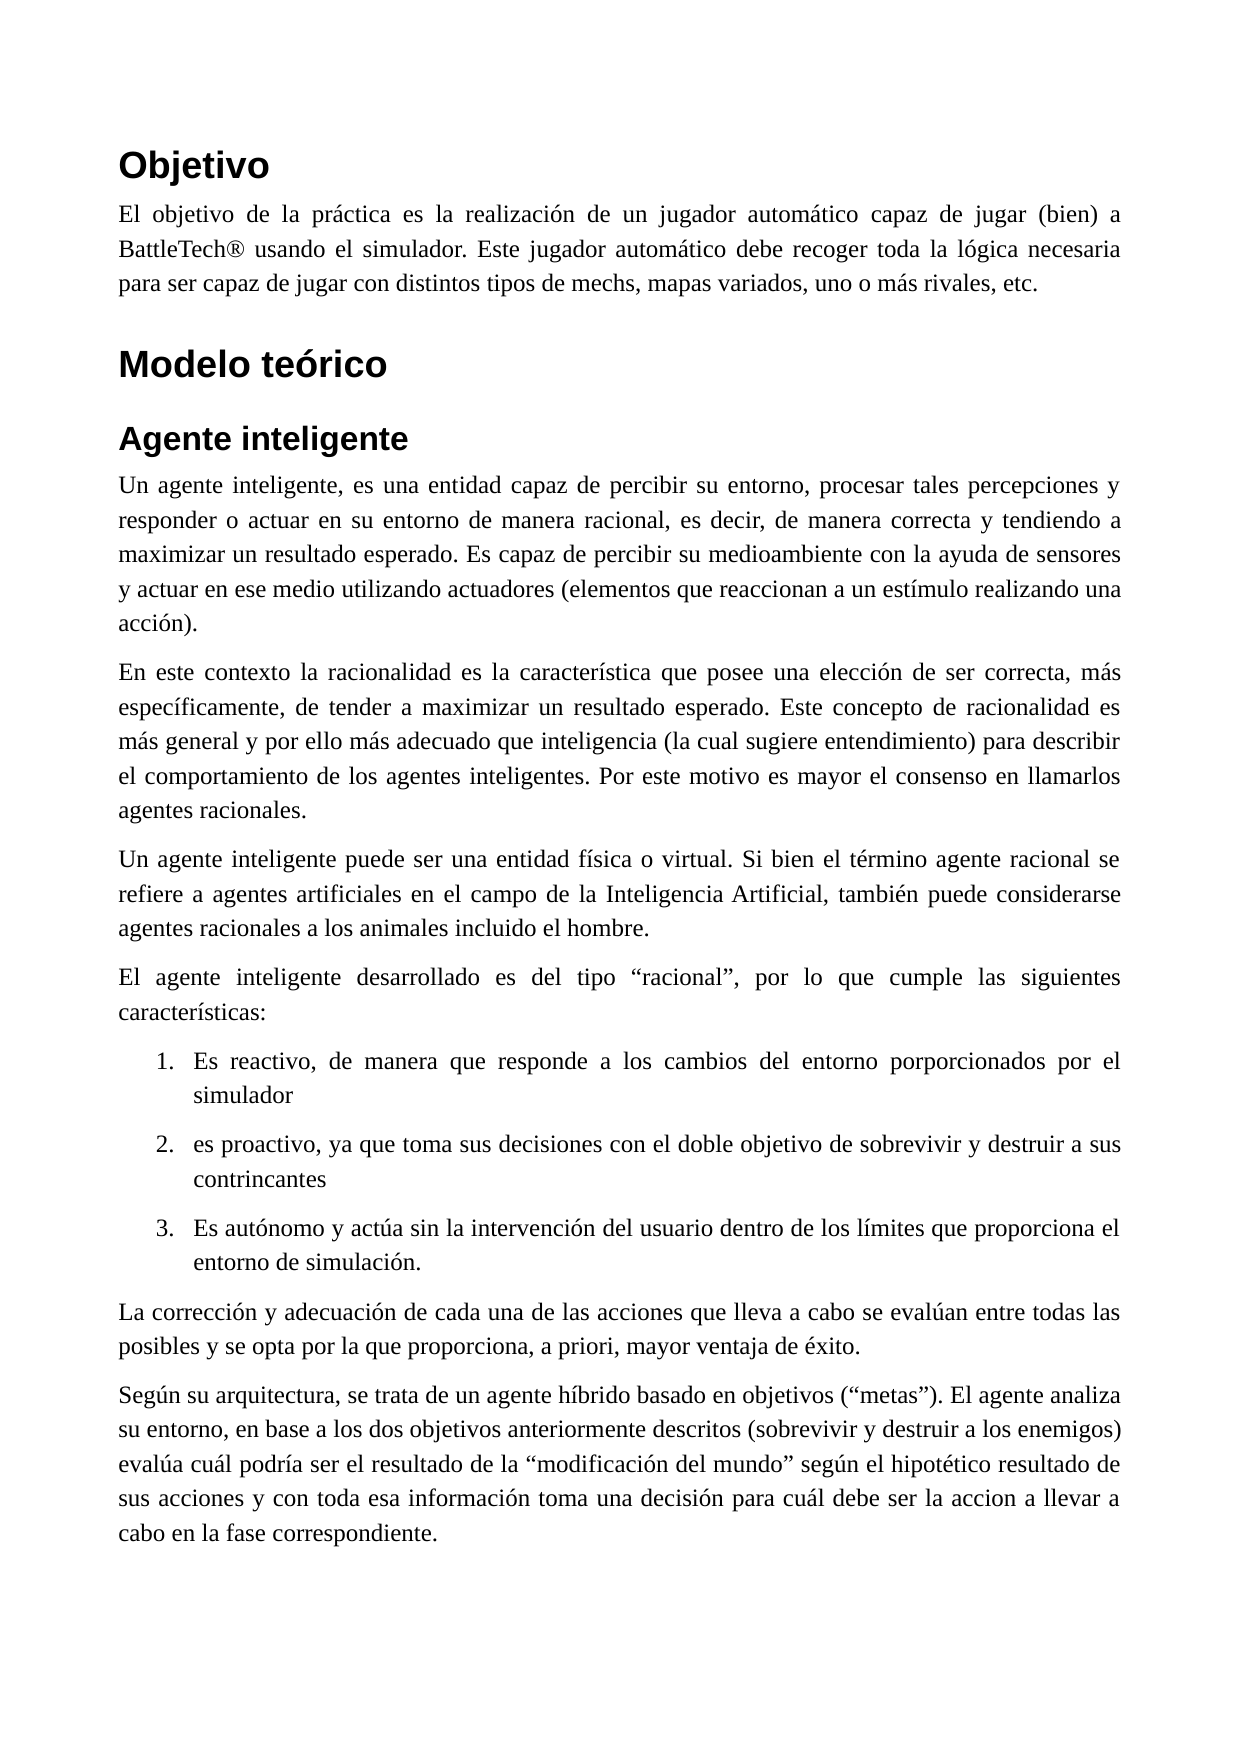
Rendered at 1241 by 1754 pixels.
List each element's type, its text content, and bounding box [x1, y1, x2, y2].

list Es autónomo y actúa sin la intervención del usuario dentro de los límites que proporciona el entorno de simulación. [156, 1213, 1122, 1276]
text La corrección y adecuación de cada una de las acciones que lleva a cabo se evalúan entre todas las posibles y se opta por la que proporciona, a priori, mayor ventaja de éxito. [118, 1297, 1122, 1360]
subtitle Objetivo [118, 143, 1122, 187]
text El objetivo de la práctica es la realización de un jugador automático capaz de jugar (bien) a BattleTech® usando el simulador. Este jugador automático debe recoger toda la lógica necesaria para ser capaz de jugar con distintos tipos de mechs, mapas variados, uno o más rivales, etc. [118, 199, 1122, 297]
text En este contexto la racionalidad es la característica que posee una elección de ser correcta, más específicamente, de tender a maximizar un resultado esperado. Este concepto de racionalidad es más general y por ello más adecuado que inteligencia (la cual sugiere entendimiento) para describir el comportamiento de los agentes inteligentes. Por este motivo es mayor el consenso en llamarlos agentes racionales. [118, 657, 1122, 824]
list es proactivo, ya que toma sus decisiones con el doble objetivo de sobrevivir y destruir a sus contrincantes [156, 1129, 1122, 1193]
subtitle Agente inteligente [118, 419, 1122, 458]
subtitle Modelo teórico [118, 342, 1122, 386]
text Un agente inteligente puede ser una entidad física o virtual. Si bien el término agente racional se refiere a agentes artificiales en el campo de la Inteligencia Artificial, también puede considerarse agentes racionales a los animales incluido el hombre. [118, 844, 1122, 942]
text Un agente inteligente, es una entidad capaz de percibir su entorno, procesar tales percepciones y responder o actuar en su entorno de manera racional, es decir, de manera correcta y tendiendo a maximizar un resultado esperado. Es capaz de percibir su medioambiente con la ayuda de sensores y actuar en ese medio utilizando actuadores (elementos que reaccionan a un estímulo realizando una acción). [118, 470, 1122, 637]
list Es reactivo, de manera que responde a los cambios del entorno porporcionados por el simulador [156, 1046, 1122, 1109]
text Según su arquitectura, se trata de un agente híbrido basado en objetivos (“metas”). El agente analiza su entorno, en base a los dos objetivos anteriormente descritos (sobrevivir y destruir a los enemigos) evalúa cuál podría ser el resultado de la “modificación del mundo” según el hipotético resultado de sus acciones y con toda esa información toma una decisión para cuál debe ser la accion a llevar a cabo en la fase correspondiente. [118, 1380, 1122, 1547]
text El agente inteligente desarrollado es del tipo “racional”, por lo que cumple las siguientes características: [118, 962, 1122, 1026]
